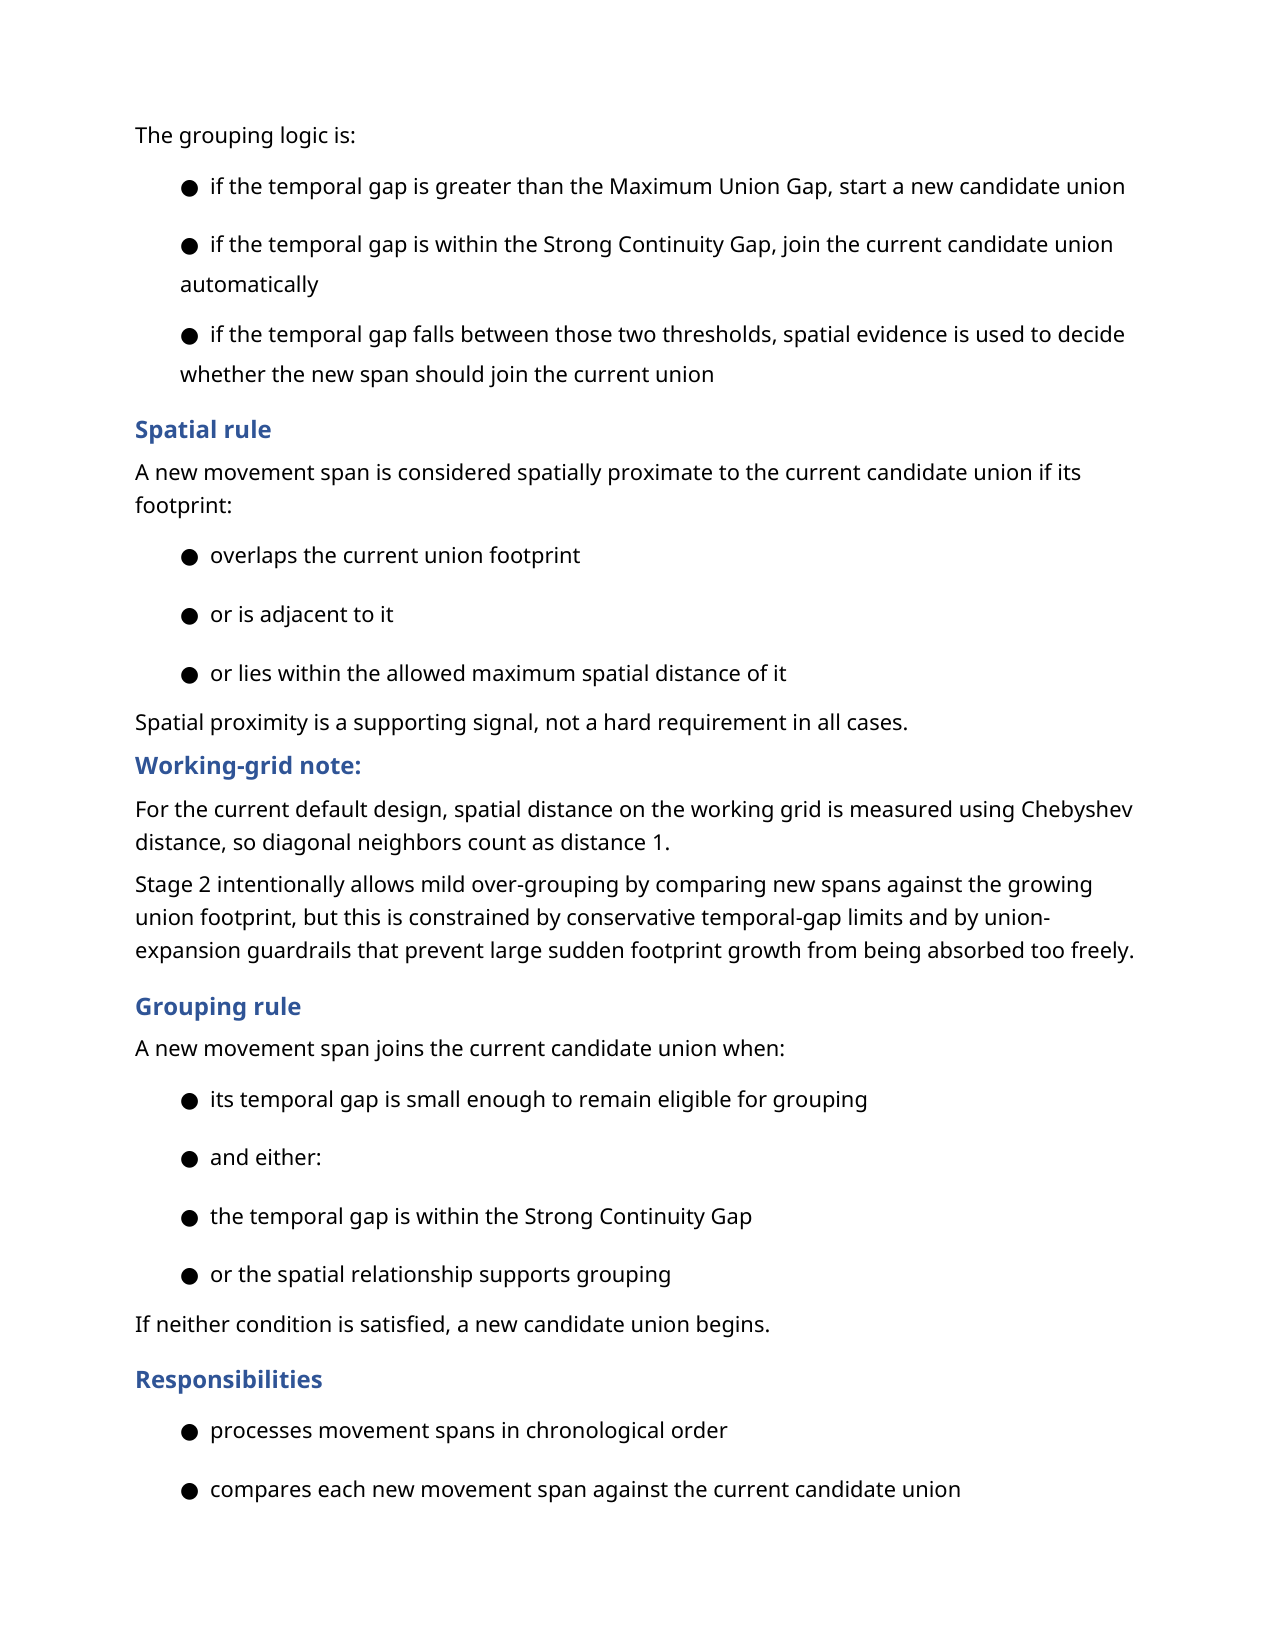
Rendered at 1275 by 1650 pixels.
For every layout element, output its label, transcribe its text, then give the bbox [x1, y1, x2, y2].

text Spatial proximity is a supporting signal, not a hard requirement in all cases. [135, 707, 1140, 737]
text Stage 2 intentionally allows mild over-grouping by comparing new spans against the growing union footprint, but this is constrained by conservative temporal-gap limits and by union-expansion guardrails that prevent large sudden footprint growth from being absorbed too freely. [135, 868, 1140, 965]
list if the temporal gap is greater than the Maximum Union Gap, start a new candidate union [180, 162, 1140, 207]
text If neither condition is satisfied, a new candidate union begins. [135, 1309, 1140, 1338]
list if the temporal gap falls between those two thresholds, spatial evidence is used to decide whether the new span should join the current union [180, 310, 1140, 388]
subtitle Grouping rule [135, 989, 1140, 1022]
text For the current default design, spatial distance on the working grid is measured using Chebyshev distance, so diagonal neighbors count as distance 1. [135, 793, 1140, 857]
list or the spatial relationship supports grouping [180, 1250, 1140, 1295]
list if the temporal gap is within the Strong Continuity Gap, join the current candidate union automatically [180, 220, 1140, 298]
text A new movement span is considered spatially proximate to the current candidate union if its footprint: [135, 456, 1140, 519]
list overlaps the current union footprint [180, 531, 1140, 576]
list or lies within the allowed maximum spatial distance of it [180, 648, 1140, 693]
subtitle Spatial rule [135, 413, 1140, 446]
text Working-grid note: [135, 749, 1140, 781]
list processes movement spans in chronological order [180, 1406, 1140, 1451]
list or is adjacent to it [180, 590, 1140, 635]
list and either: [180, 1133, 1140, 1178]
list compares each new movement span against the current candidate union [180, 1465, 1140, 1510]
list its temporal gap is small enough to remain eligible for grouping [180, 1074, 1140, 1119]
text The grouping logic is: [135, 120, 1140, 150]
text A new movement span joins the current candidate union when: [135, 1033, 1140, 1063]
list the temporal gap is within the Strong Continuity Gap [180, 1192, 1140, 1237]
subtitle Responsibilities [135, 1363, 1140, 1396]
